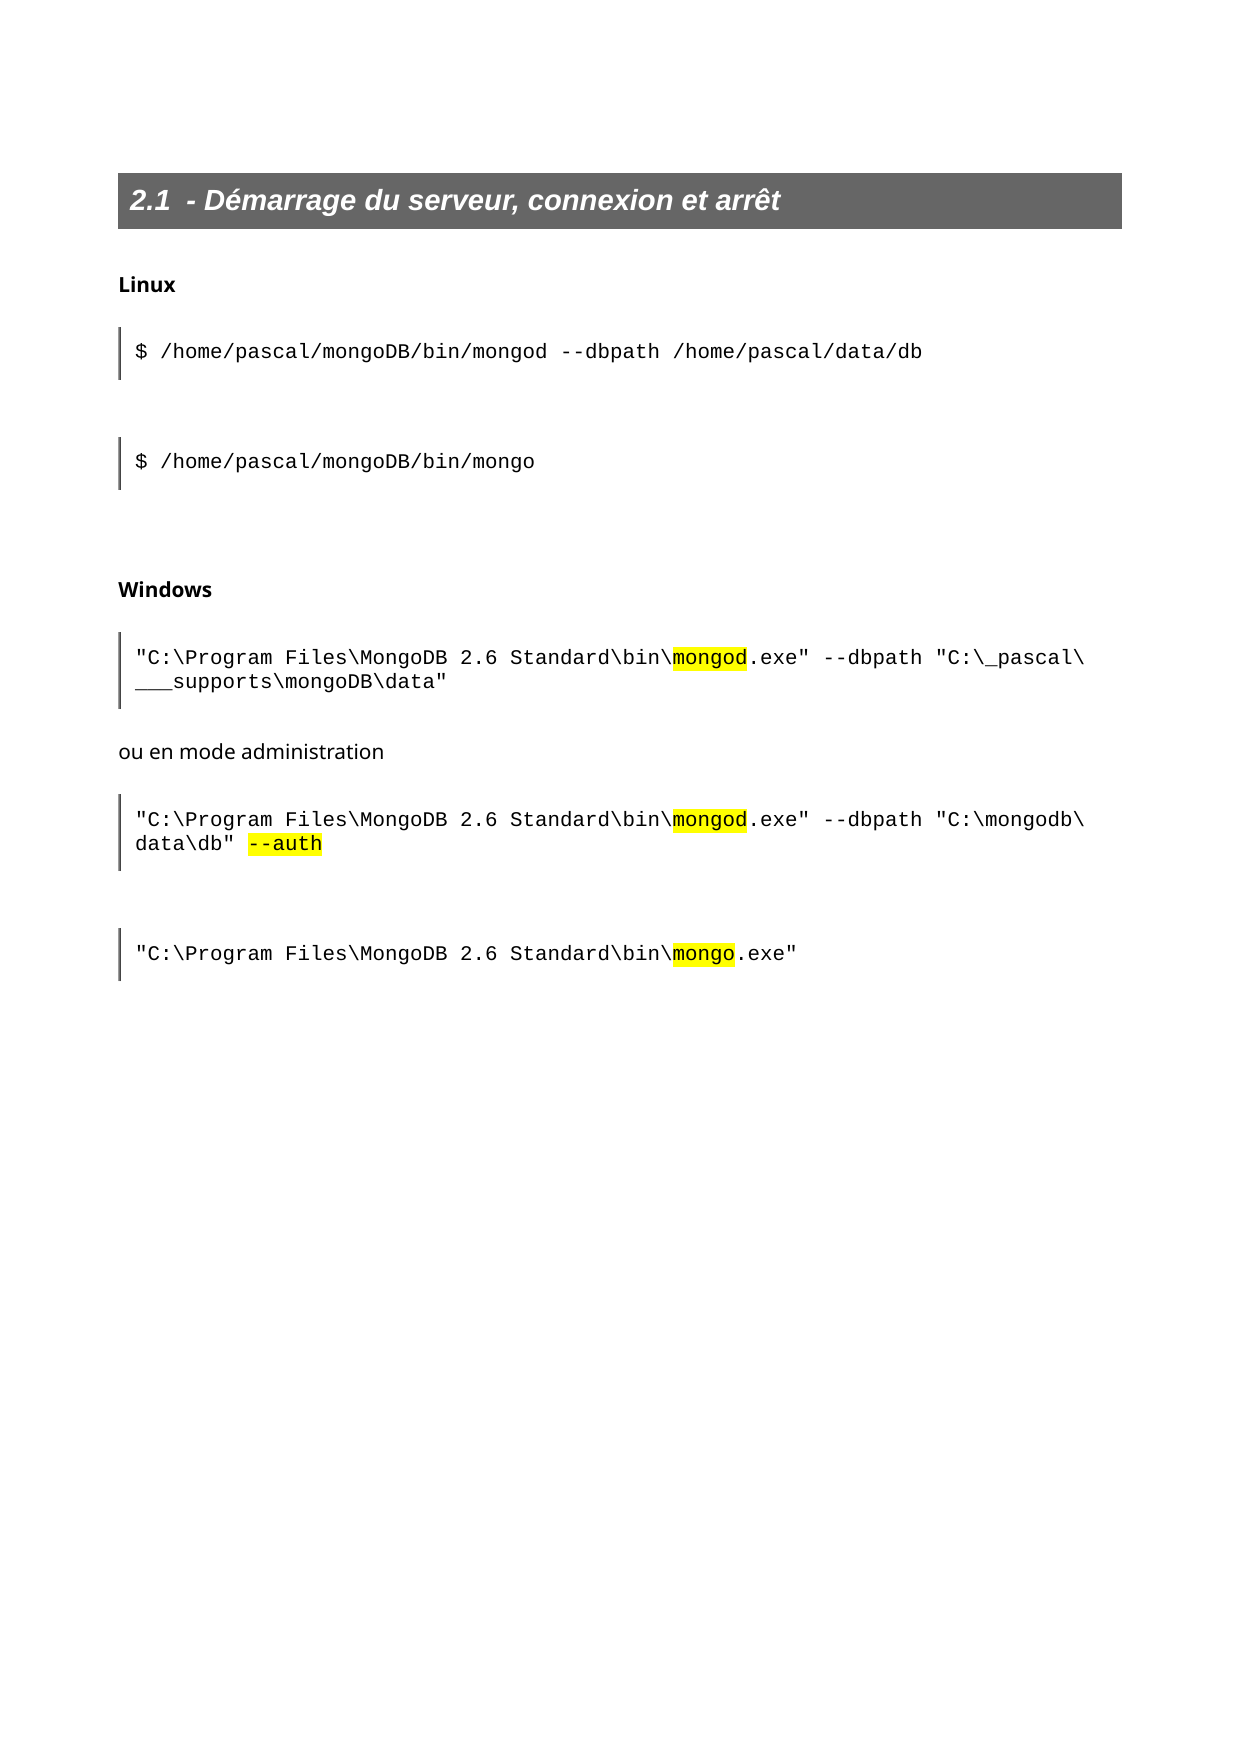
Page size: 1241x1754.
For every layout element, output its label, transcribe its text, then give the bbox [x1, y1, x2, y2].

text "C:\Program Files\MongoDB 2.6 Standard\bin\mongo.exe" [121, 928, 1122, 981]
text "C:\Program Files\MongoDB 2.6 Standard\bin\mongod.exe" --dbpath "C:\mongodb\data\db" --auth [121, 794, 1122, 871]
text ou en mode administration [118, 737, 1122, 766]
text $ /home/pascal/mongoDB/bin/mongo [121, 437, 1122, 490]
subtitle - Démarrage du serveur, connexion et arrêt [118, 173, 1122, 229]
text $ /home/pascal/mongoDB/bin/mongod --dbpath /home/pascal/data/db [121, 327, 1122, 380]
text Linux [118, 270, 1122, 298]
text Windows [118, 575, 1122, 604]
text "C:\Program Files\MongoDB 2.6 Standard\bin\mongod.exe" --dbpath "C:\_pascal\___supports\mongoDB\data" [121, 632, 1122, 709]
